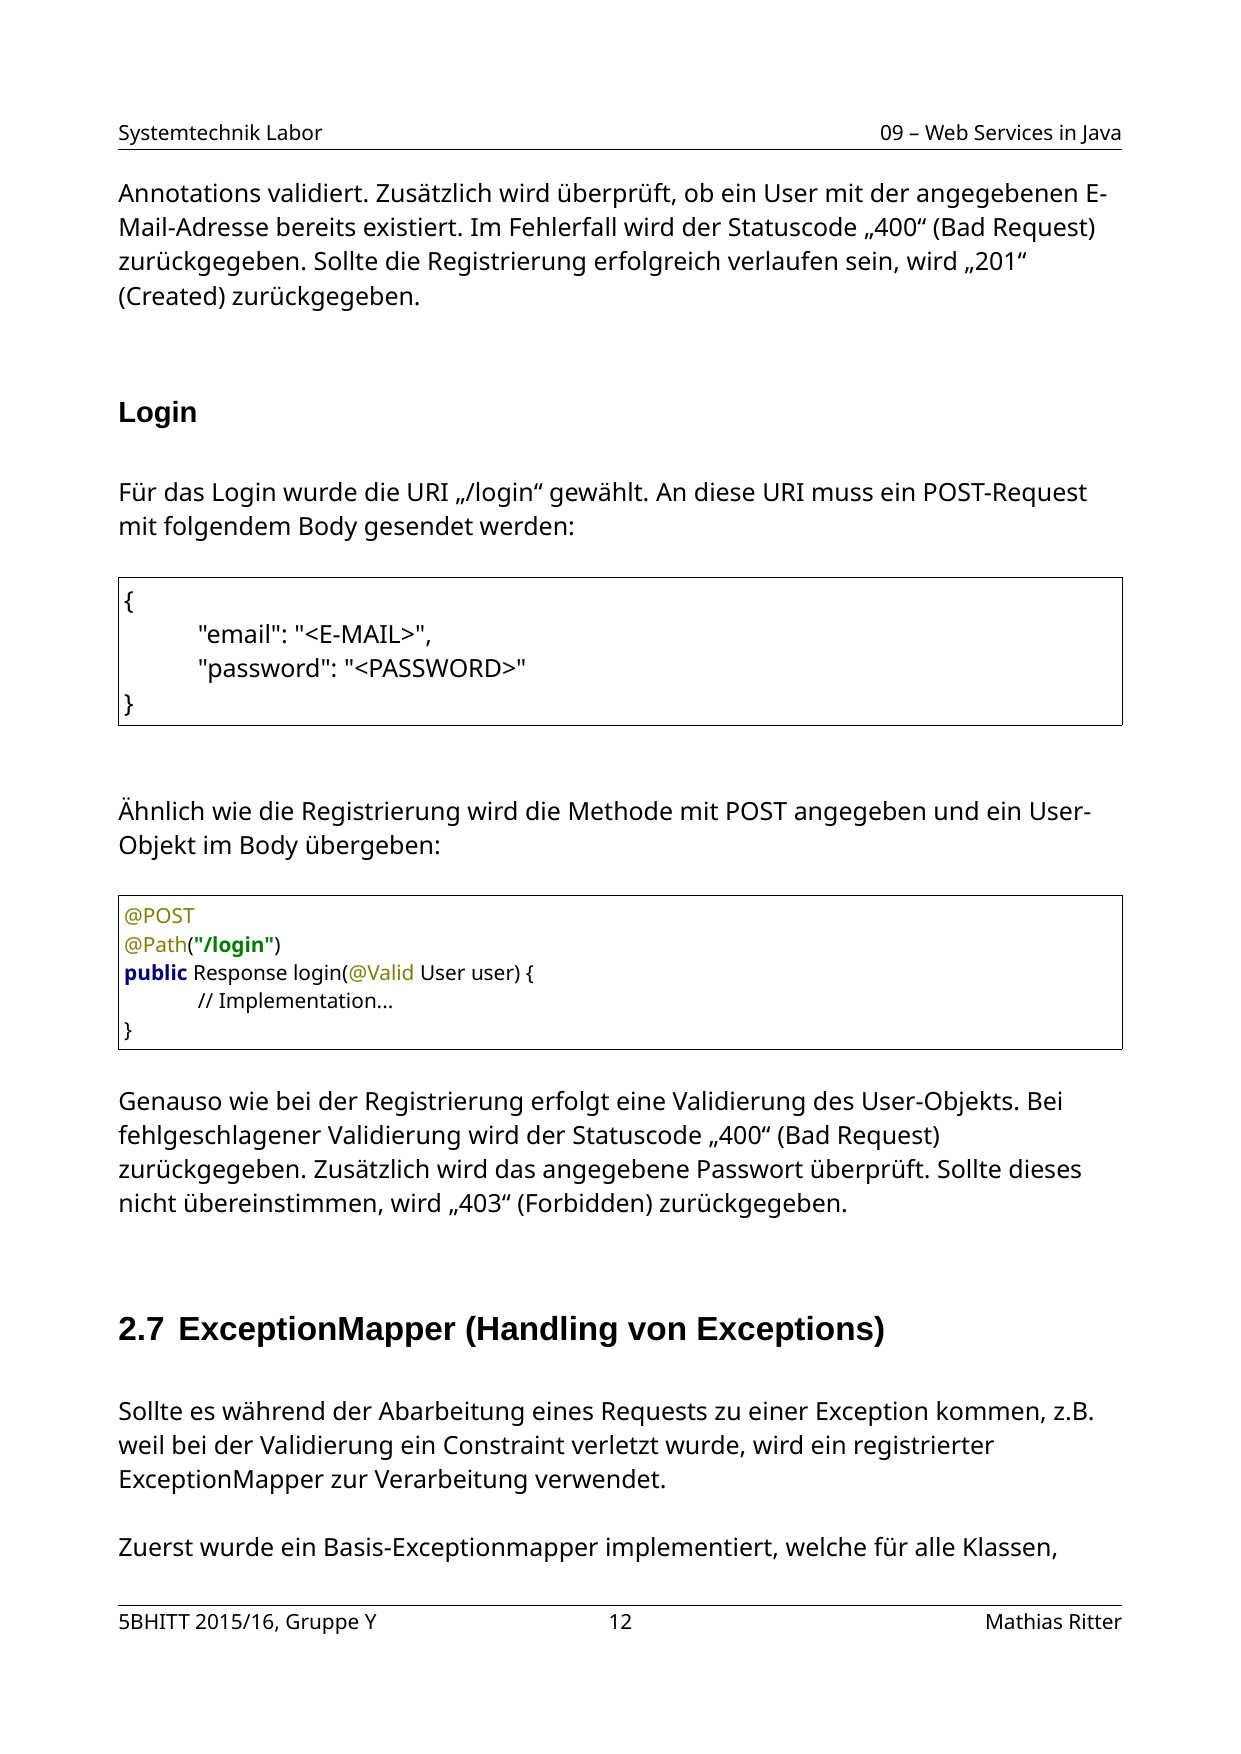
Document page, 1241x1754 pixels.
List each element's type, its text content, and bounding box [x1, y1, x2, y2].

text Sollte es während der Abarbeitung eines Requests zu einer Exception kommen, z.B. weil bei der Validierung ein Constraint verletzt wurde, wird ein registrierter ExceptionMapper zur Verarbeitung verwendet. [118, 1393, 1122, 1496]
subtitle ExceptionMapper (Handling von Exceptions) [118, 1308, 1122, 1347]
text Genauso wie bei der Registrierung erfolgt eine Validierung des User-Objekts. Bei fehlgeschlagener Validierung wird der Statuscode „400“ (Bad Request) zurückgegeben. Zusätzlich wird das angegebene Passwort überprüft. Sollte dieses nicht übereinstimmen, wird „403“ (Forbidden) zurückgegeben. [118, 1083, 1122, 1219]
subtitle Login [118, 395, 1122, 428]
table_header { "email": "<E-MAIL>", "password": "<PASSWORD>" } [119, 578, 1122, 725]
text Annotations validiert. Zusätzlich wird überprüft, ob ein User mit der angegebenen E-Mail-Adresse bereits existiert. Im Fehlerfall wird der Statuscode „400“ (Bad Request) zurückgegeben. Sollte die Registrierung erfolgreich verlaufen sein, wird „201“ (Created) zurückgegeben. [118, 176, 1122, 312]
text Für das Login wurde die URI „/login“ gewählt. An diese URI muss ein POST-Request mit folgendem Body gesendet werden: [118, 475, 1122, 543]
text Ähnlich wie die Registrierung wird die Methode mit POST angegeben und ein User-Objekt im Body übergeben: [118, 793, 1122, 861]
text Zuerst wurde ein Basis-Exceptionmapper implementiert, welche für alle Klassen, [118, 1530, 1122, 1564]
table_header @POST @Path("/login") public Response login(@Valid User user) { // Implementation... } [119, 896, 1122, 1049]
